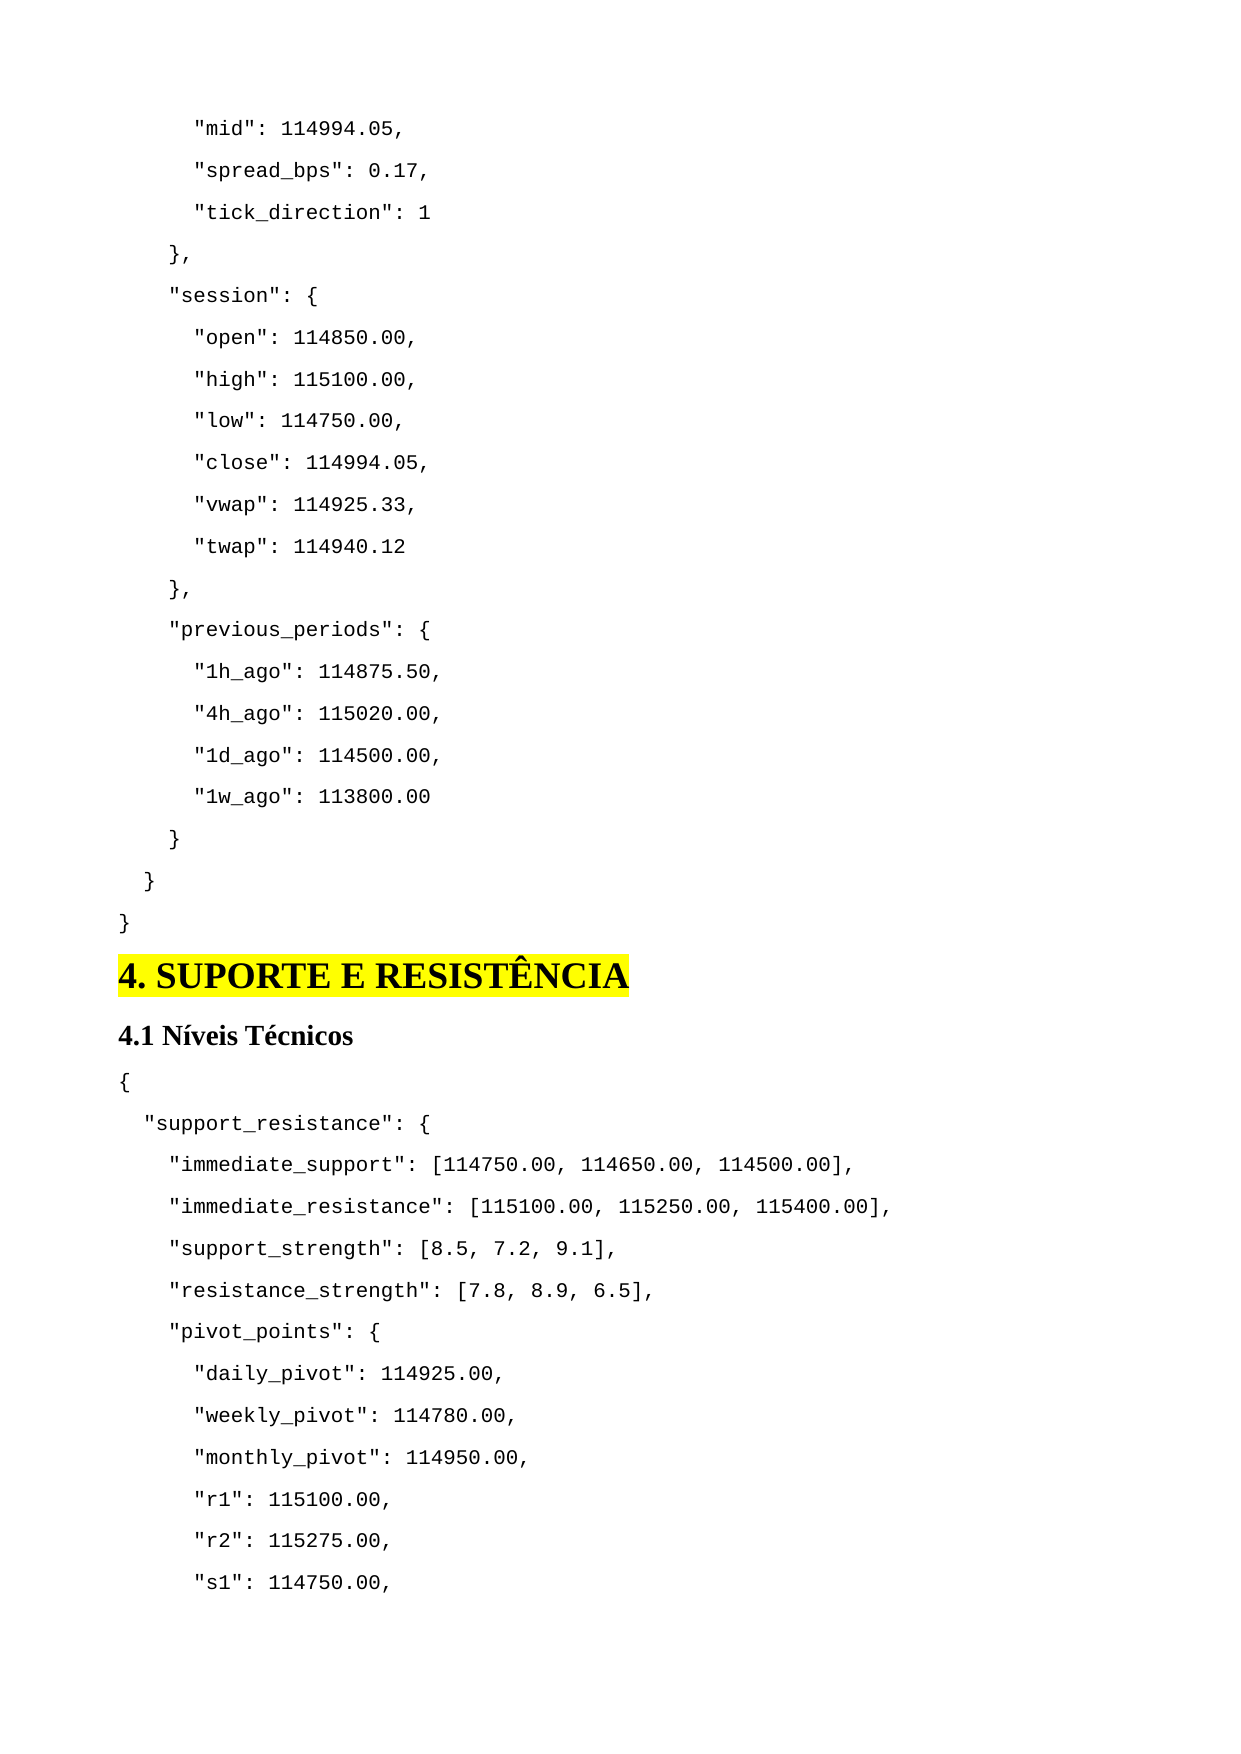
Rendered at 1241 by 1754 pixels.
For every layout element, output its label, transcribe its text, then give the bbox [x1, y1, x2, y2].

text "immediate_support": [114750.00, 114650.00, 114500.00], [118, 1154, 1122, 1178]
text "close": 114994.05, [118, 452, 1122, 476]
subtitle 4. SUPORTE E RESISTÊNCIA [118, 953, 1122, 997]
text "monthly_pivot": 114950.00, [118, 1447, 1122, 1470]
text "support_resistance": { [118, 1113, 1122, 1136]
text "1w_ago": 113800.00 [118, 786, 1122, 810]
text "resistance_strength": [7.8, 8.9, 6.5], [118, 1280, 1122, 1303]
text "mid": 114994.05, [118, 118, 1122, 142]
text "previous_periods": { [118, 619, 1122, 643]
text } [118, 828, 1122, 852]
text "tick_direction": 1 [118, 202, 1122, 225]
text "daily_pivot": 114925.00, [118, 1363, 1122, 1387]
text "vwap": 114925.33, [118, 494, 1122, 518]
text "r1": 115100.00, [118, 1488, 1122, 1512]
text "weekly_pivot": 114780.00, [118, 1405, 1122, 1429]
text "open": 114850.00, [118, 327, 1122, 351]
text "spread_bps": 0.17, [118, 160, 1122, 183]
text { [118, 1071, 1122, 1094]
text } [118, 912, 1122, 935]
text "session": { [118, 285, 1122, 309]
text "support_strength": [8.5, 7.2, 9.1], [118, 1238, 1122, 1262]
text "4h_ago": 115020.00, [118, 703, 1122, 727]
text "1d_ago": 114500.00, [118, 745, 1122, 768]
text "immediate_resistance": [115100.00, 115250.00, 115400.00], [118, 1196, 1122, 1220]
text "s1": 114750.00, [118, 1572, 1122, 1596]
text "r2": 115275.00, [118, 1530, 1122, 1554]
text }, [118, 243, 1122, 267]
text "pivot_points": { [118, 1321, 1122, 1345]
text "1h_ago": 114875.50, [118, 661, 1122, 685]
subtitle 4.1 Níveis Técnicos [118, 1018, 1122, 1051]
text "low": 114750.00, [118, 411, 1122, 434]
text "high": 115100.00, [118, 369, 1122, 392]
text }, [118, 578, 1122, 601]
text } [118, 870, 1122, 894]
text "twap": 114940.12 [118, 536, 1122, 559]
